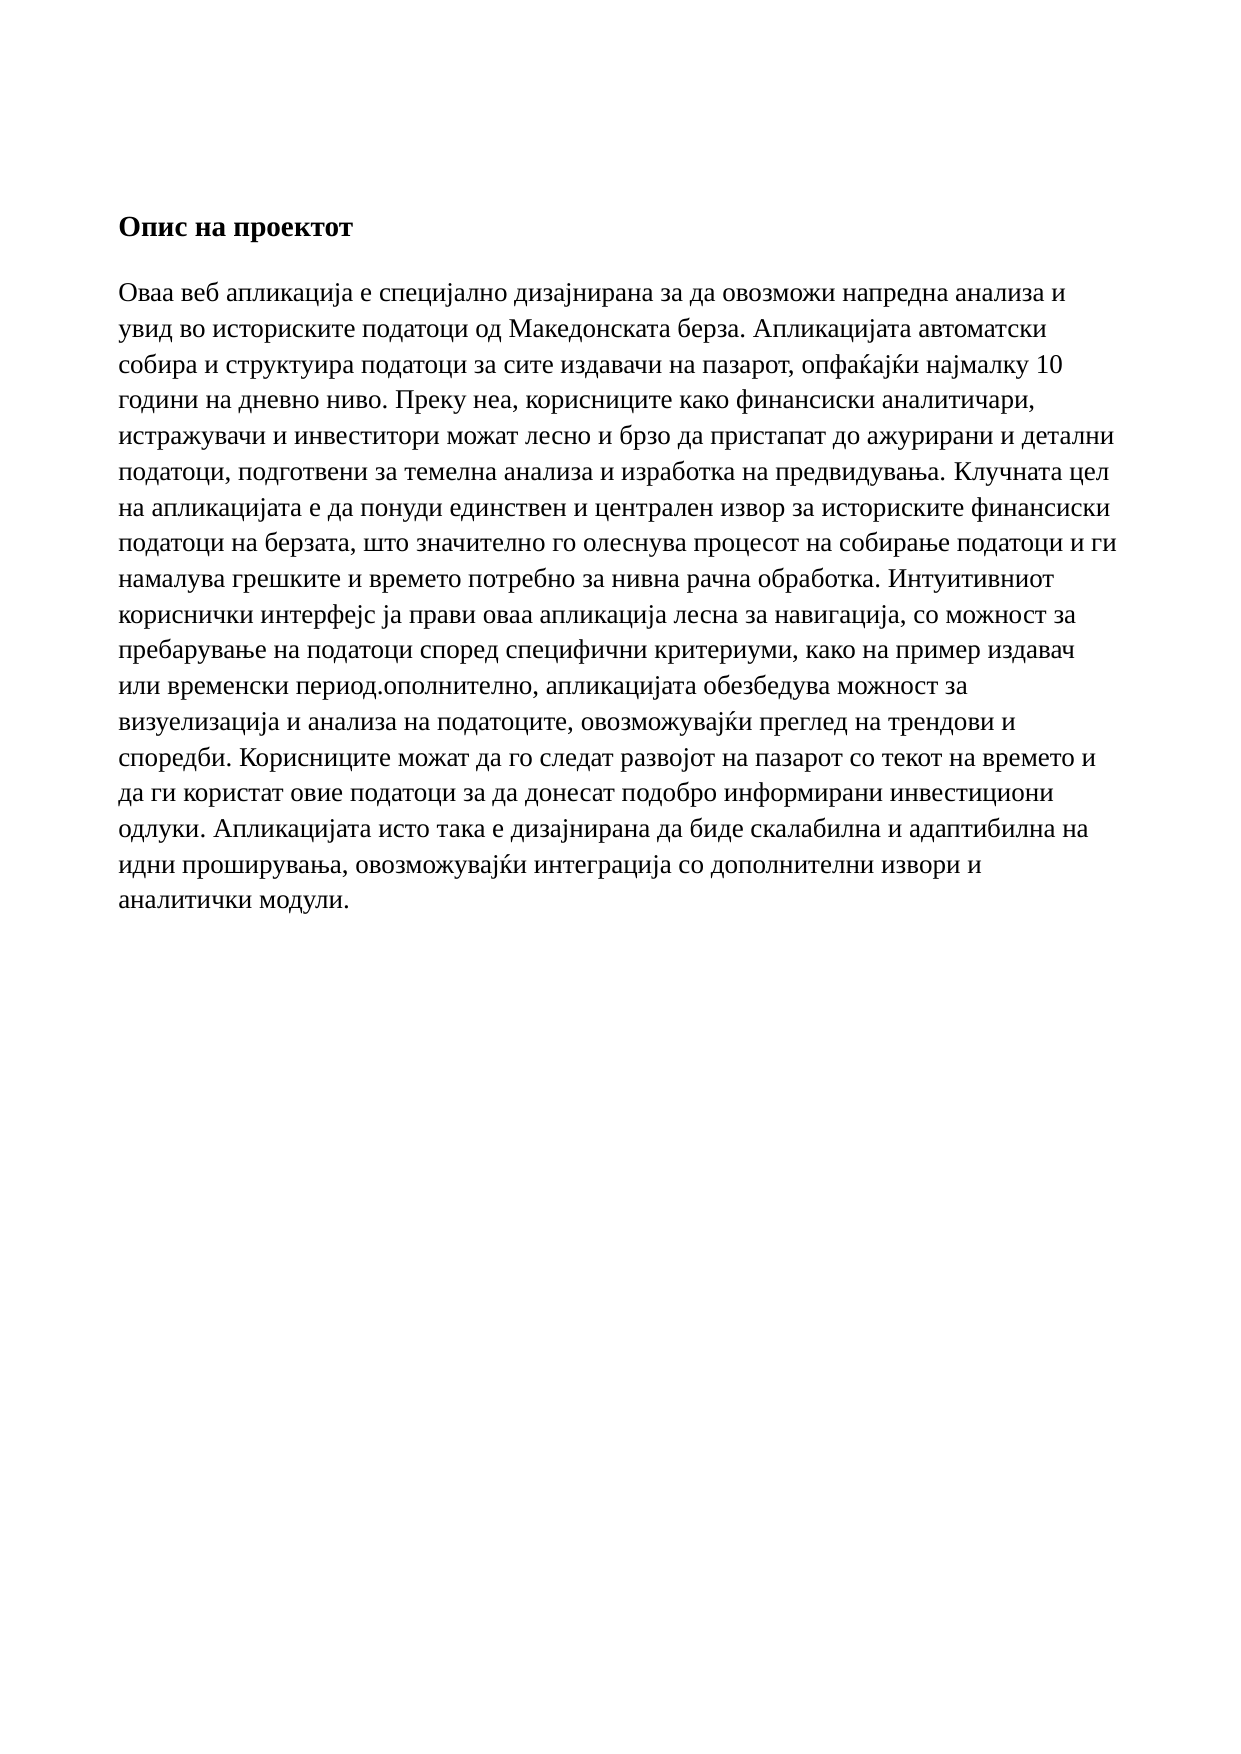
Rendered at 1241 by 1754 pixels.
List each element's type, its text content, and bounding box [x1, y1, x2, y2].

text Опис на проектот [118, 209, 1122, 243]
text Оваа веб апликација е специјално дизајнирана за да овозможи напредна анализа и увид во историските податоци од Македонската берза. Апликацијата автоматски собира и структуира податоци за сите издавачи на пазарот, опфаќајќи најмалку 10 години на дневно ниво. Преку неа, корисниците како финансиски аналитичари, истражувачи и инвеститори можат лесно и брзо да пристапат до ажурирани и детални податоци, подготвени за темелна анализа и изработка на предвидувања. Клучната цел на апликацијата е да понуди единствен и централен извор за историските финансиски податоци на берзата, што значително го олеснува процесот на собирање податоци и ги намалува грешките и времето потребно за нивна рачна обработка. Интуитивниот кориснички интерфејс ја прави оваа апликација лесна за навигација, со можност за пребарување на податоци според специфични критериуми, како на пример издавач или временски период.ополнително, апликацијата обезбедува можност за визуелизација и анализа на податоците, овозможувајќи преглед на трендови и споредби. Корисниците можат да го следат развојот на пазарот со текот на времето и да ги користат овие податоци за да донесат подобро информирани инвестициони одлуки. Апликацијата исто така е дизајнирана да биде скалабилна и адаптибилна на идни проширувања, овозможувајќи интеграција со дополнителни извори и аналитички модули. [118, 276, 1122, 915]
